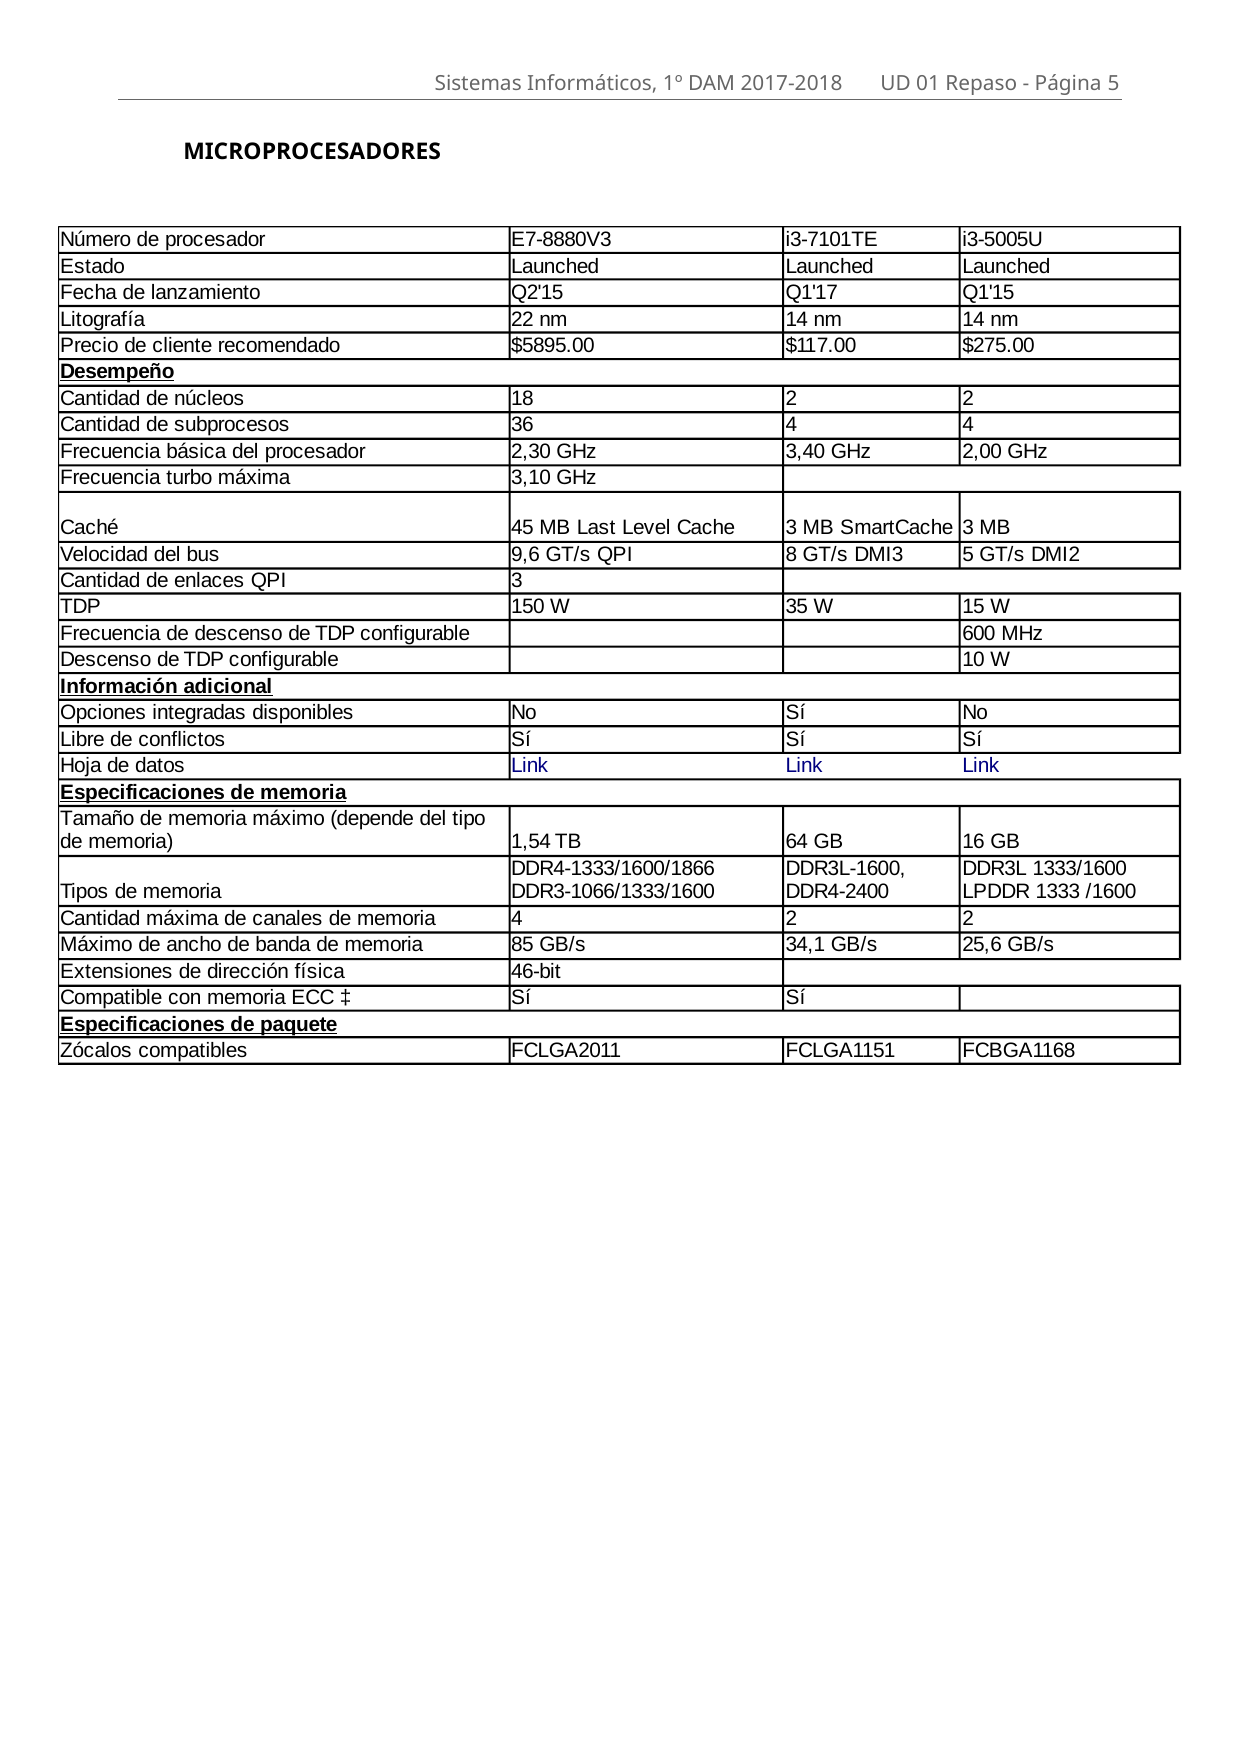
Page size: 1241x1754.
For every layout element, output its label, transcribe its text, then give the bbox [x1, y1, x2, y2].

text MICROPROCESADORES [183, 135, 1122, 166]
